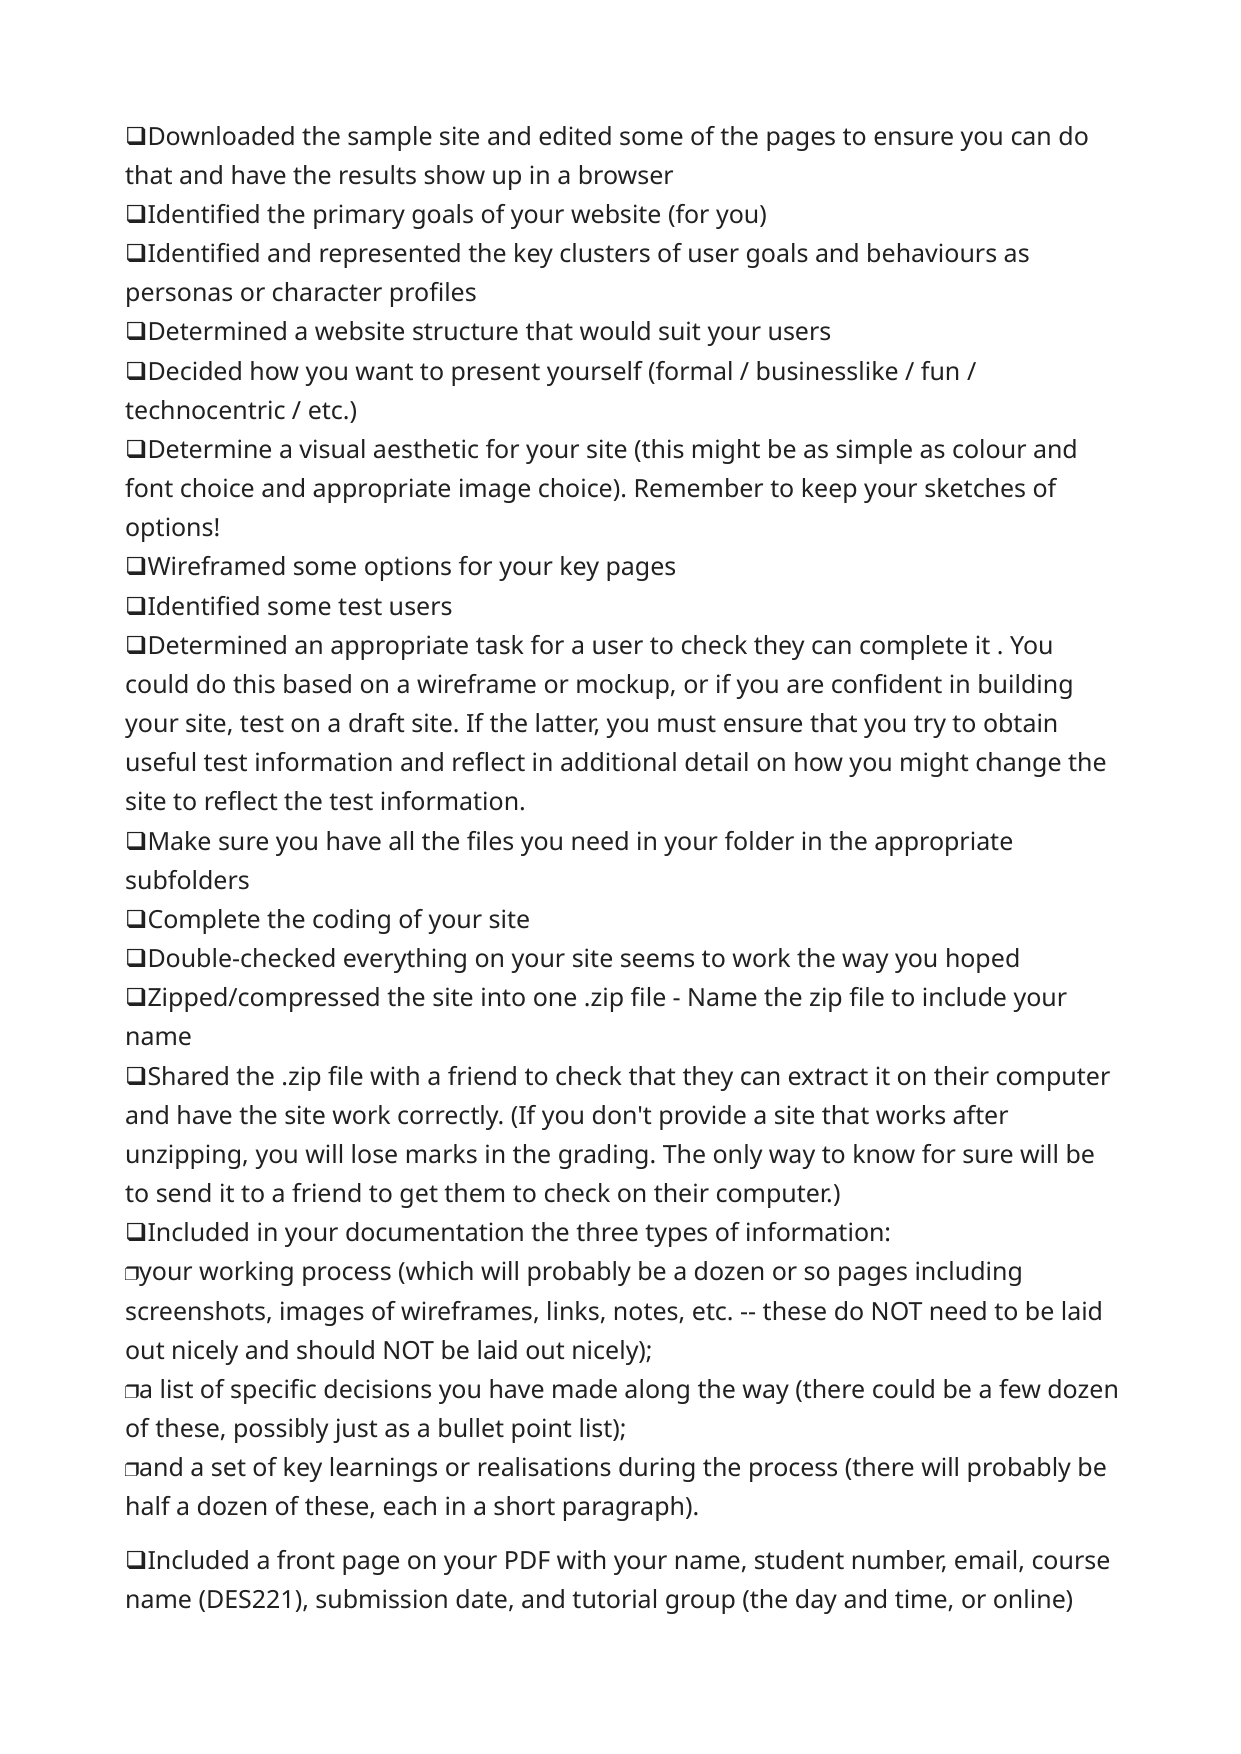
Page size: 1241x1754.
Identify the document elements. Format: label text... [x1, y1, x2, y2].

list Identified the primary goals of your website (for you) [125, 196, 1123, 231]
list Decided how you want to present yourself (formal / businesslike / fun / technocentric / etc.) [125, 353, 1123, 426]
list Double-checked everything on your site seems to work the way you hoped [125, 941, 1123, 975]
list Downloaded the sample site and edited some of the pages to ensure you can do that and have the results show up in a browser [125, 118, 1123, 191]
list Identified and represented the key clusters of user goals and behaviours as personas or character profiles [125, 236, 1123, 309]
list Included in your documentation the three types of information: [125, 1215, 1123, 1249]
list Zipped/compressed the site into one .zip file - Name the zip file to include your name [125, 980, 1123, 1053]
list Complete the coding of your site [125, 901, 1123, 936]
list your working process (which will probably be a dozen or so pages including screenshots, images of wireframes, links, notes, etc. -- these do NOT need to be laid out nicely and should NOT be laid out nicely); [125, 1254, 1123, 1366]
list a list of specific decisions you have made along the way (there could be a few dozen of these, possibly just as a bullet point list); [125, 1371, 1123, 1445]
list Shared the .zip file with a friend to check that they can extract it on their computer and have the site work correctly. (If you don't provide a site that works after unzipping, you will lose marks in the grading. The only way to know for sure will be to send it to a friend to get them to check on their computer.) [125, 1058, 1123, 1210]
list Determined an appropriate task for a user to check they can complete it . You could do this based on a wireframe or mockup, or if you are confident in building your site, test on a draft site. If the latter, you must ensure that you try to obtain useful test information and reflect in additional detail on how you might change the site to reflect the test information. [125, 627, 1123, 818]
list Identified some test users [125, 588, 1123, 622]
list Wireframed some options for your key pages [125, 549, 1123, 583]
list Determine a visual aesthetic for your site (this might be as simple as colour and font choice and appropriate image choice). Remember to keep your sketches of options! [125, 431, 1123, 544]
list and a set of key learnings or realisations during the process (there will probably be half a dozen of these, each in a short paragraph). [125, 1450, 1123, 1523]
list Included a front page on your PDF with your name, student number, email, course name (DES221), submission date, and tutorial group (the day and time, or online) [125, 1543, 1123, 1616]
list Make sure you have all the files you need in your folder in the appropriate subfolders [125, 823, 1123, 896]
list Determined a website structure that would suit your users [125, 314, 1123, 348]
